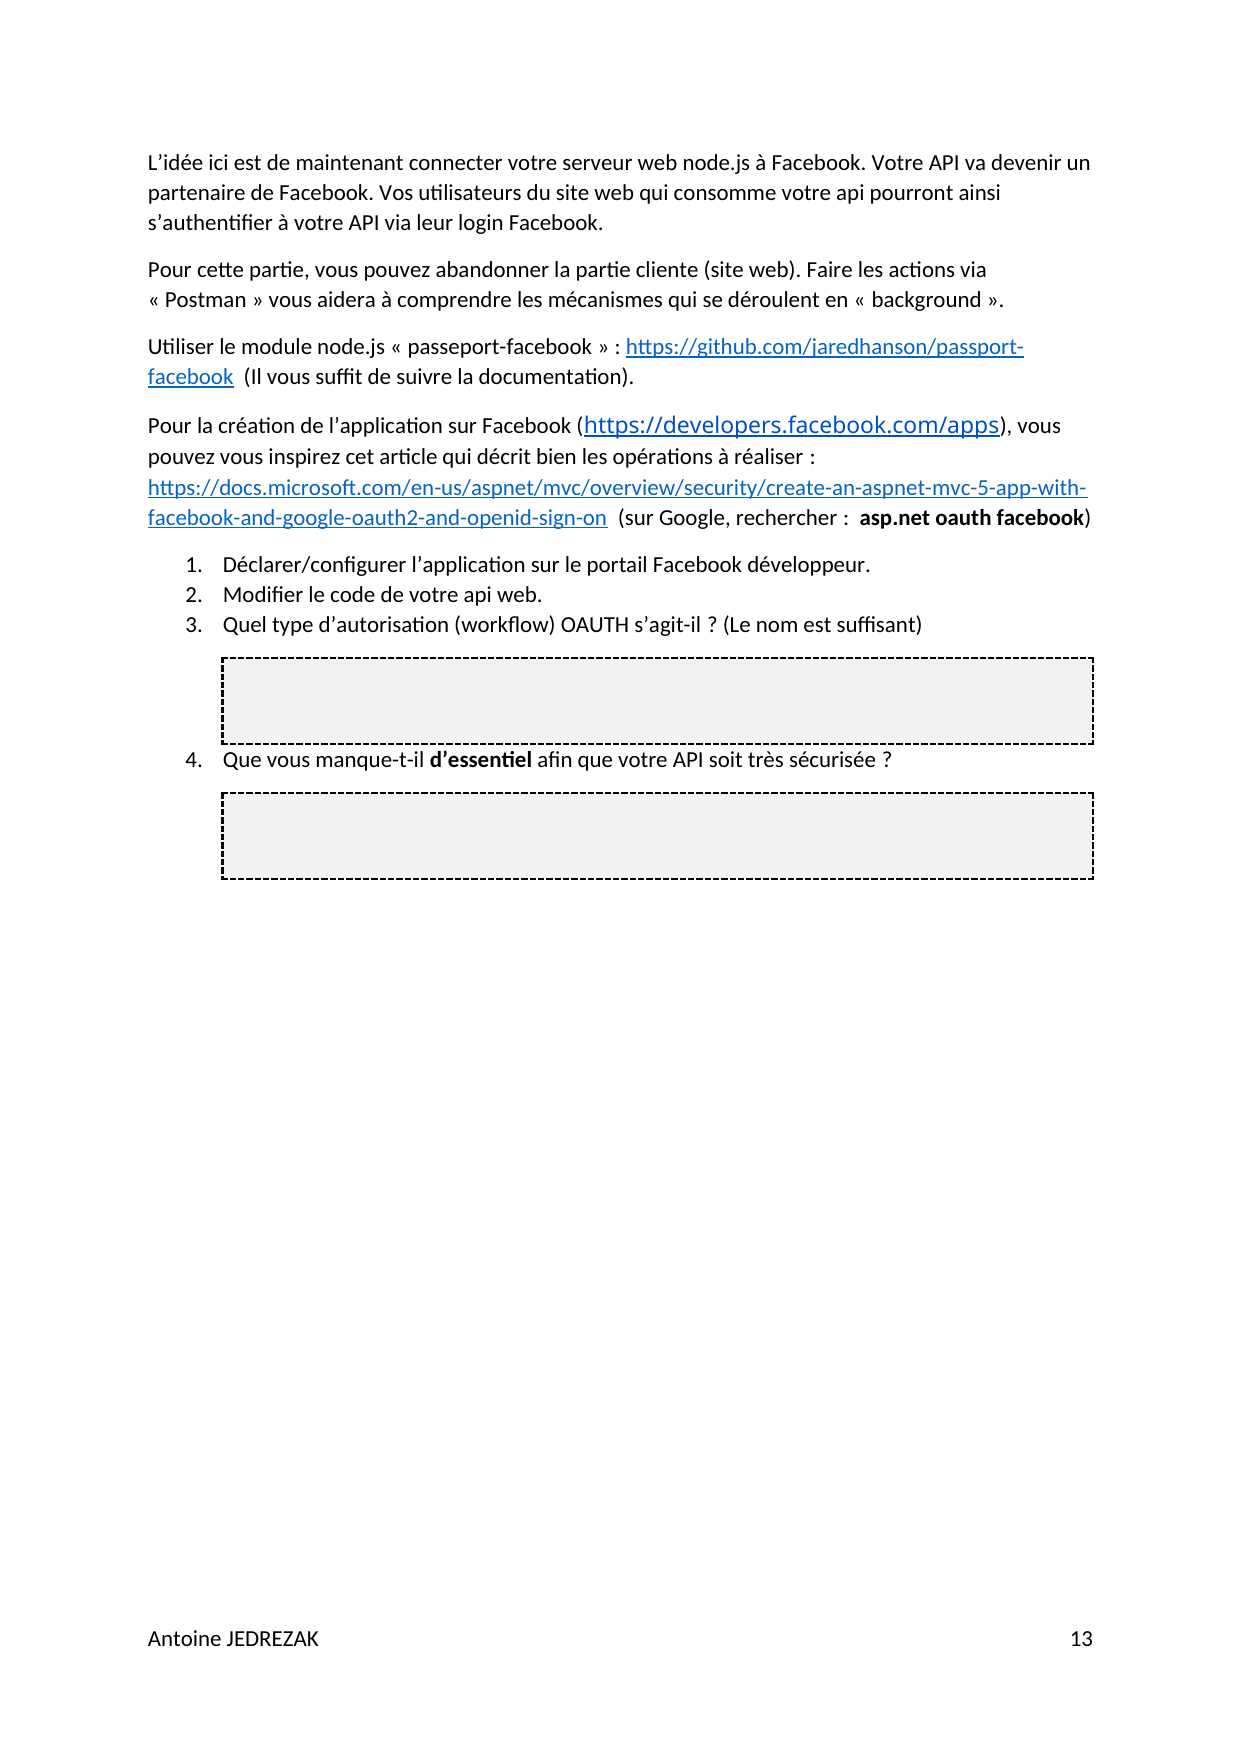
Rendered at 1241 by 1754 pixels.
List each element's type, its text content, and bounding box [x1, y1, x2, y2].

list Modifier le code de votre api web. [185, 580, 1093, 608]
list Que vous manque-t-il d’essentiel afin que votre API soit très sécurisée ? [185, 745, 1093, 773]
text Pour cette partie, vous pouvez abandonner la partie cliente (site web). Faire les actions via « Postman » vous aidera à comprendre les mécanismes qui se déroulent en « background ». [148, 255, 1093, 313]
text Utiliser le module node.js « passeport-facebook » : https://github.com/jaredhanson/passport-facebook (Il vous suffit de suivre la documentation). [148, 332, 1093, 390]
list Quel type d’autorisation (workflow) OAUTH s’agit-il ? (Le nom est suffisant) [185, 610, 1093, 638]
text L’idée ici est de maintenant connecter votre serveur web node.js à Facebook. Votre API va devenir un partenaire de Facebook. Vos utilisateurs du site web qui consomme votre api pourront ainsi s’authentifier à votre API via leur login Facebook. [148, 148, 1093, 236]
table_header [223, 792, 1093, 878]
table_header [223, 657, 1093, 743]
list Déclarer/configurer l’application sur le portail Facebook développeur. [185, 550, 1093, 578]
text Pour la création de l’application sur Facebook (https://developers.facebook.com/apps), vous pouvez vous inspirez cet article qui décrit bien les opérations à réaliser : https://docs.microsoft.com/en-us/aspnet/mvc/overview/security/create-an-aspnet-mvc-5-app-with-facebook-and-google-oauth2-and-openid-sign-on (sur Google, rechercher : asp.net oauth facebook) [148, 409, 1093, 531]
